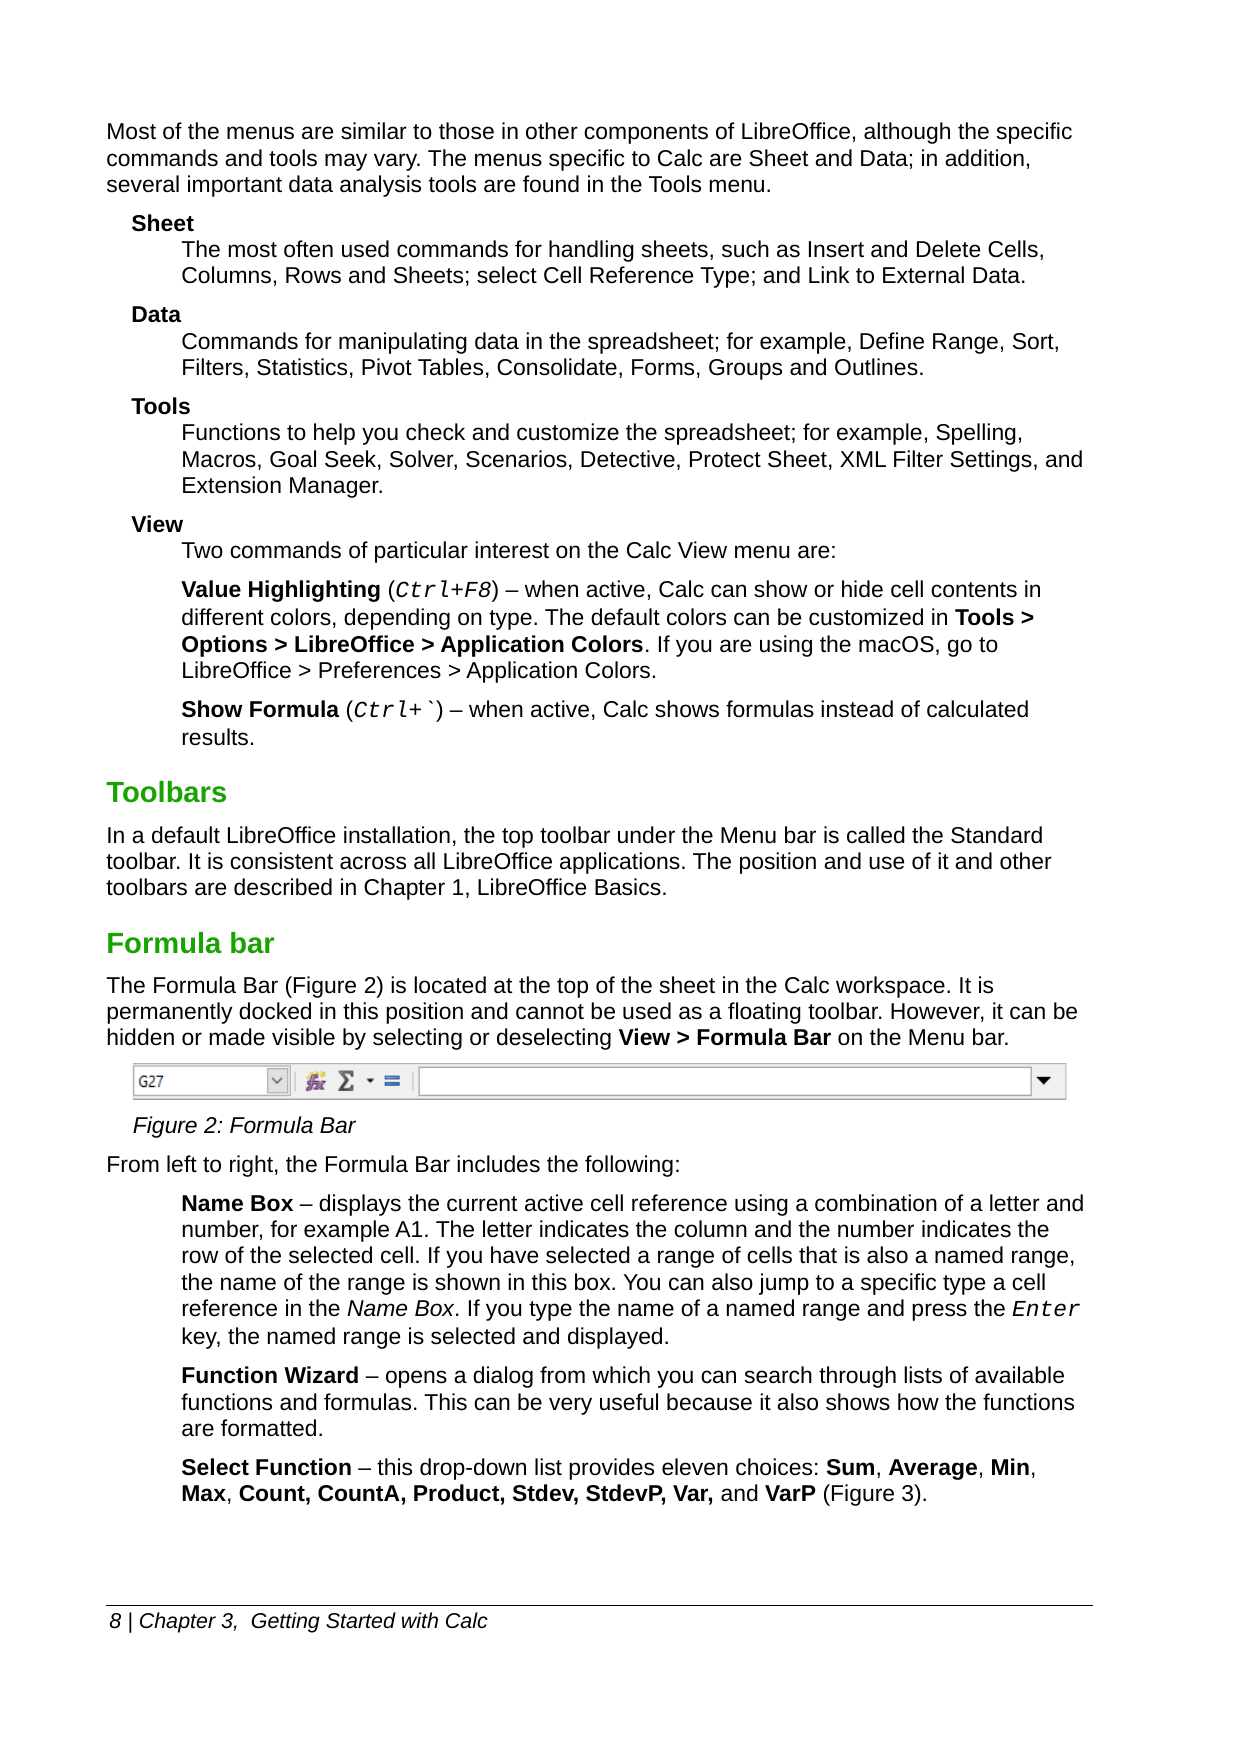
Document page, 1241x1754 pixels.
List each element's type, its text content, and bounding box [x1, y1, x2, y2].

text Show Formula (Ctrl+`) – when active, Calc shows formulas instead of calculated results. [181, 696, 1093, 751]
text The Formula Bar (Figure 2) is located at the top of the sheet in the Calc workspace. It is permanently docked in this position and cannot be used as a floating toolbar. However, it can be hidden or made visible by selecting or deselecting View > Formula Bar on the Menu bar. [106, 972, 1093, 1051]
text In a default LibreOffice installation, the top toolbar under the Menu bar is called the Standard toolbar. It is consistent across all LibreOffice applications. The position and use of it and other toolbars are described in Chapter 1, LibreOffice Basics. [106, 822, 1093, 901]
text Tools [131, 393, 1093, 419]
text Data [131, 301, 1093, 328]
text From left to right, the Formula Bar includes the following: [106, 1151, 1093, 1177]
text Two commands of particular interest on the Calc View menu are: [181, 537, 1093, 563]
subtitle Toolbars [106, 776, 1093, 809]
text Select Function – this drop-down list provides eleven choices: Sum, Average, Min, Max, Count, CountA, Product, Stdev, StdevP, Var, and VarP (Figure 3). [181, 1454, 1093, 1506]
text Sheet [131, 210, 1093, 236]
text Figure 2: Formula Bar [133, 1112, 1066, 1138]
text Commands for manipulating data in the spreadsheet; for example, Define Range, Sort, Filters, Statistics, Pivot Tables, Consolidate, Forms, Groups and Outlines. [181, 328, 1093, 380]
text The most often used commands for handling sheets, such as Insert and Delete Cells, Columns, Rows and Sheets; select Cell Reference Type; and Link to External Data. [181, 236, 1093, 289]
text Most of the menus are similar to those in other components of LibreOffice, although the specific commands and tools may vary. The menus specific to Calc are Sheet and Data; in addition, several important data analysis tools are found in the Tools menu. [106, 118, 1093, 197]
text Value Highlighting (Ctrl+F8) – when active, Calc can show or hide cell contents in different colors, depending on type. The default colors can be customized in Tools > Options > LibreOffice > Application Colors. If you are using the macOS, go to LibreOffice > Preferences > Application Colors. [181, 576, 1093, 683]
picture [132, 1063, 1067, 1100]
text Function Wizard – opens a dialog from which you can search through lists of available functions and formulas. This can be very useful because it also shows how the functions are formatted. [181, 1362, 1093, 1441]
text Name Box – displays the current active cell reference using a combination of a letter and number, for example A1. The letter indicates the column and the number indicates the row of the selected cell. If you have selected a range of cells that is also a named range, the name of the range is shown in this box. You can also jump to a specific type a cell reference in the Name Box. If you type the name of a named range and press the Enter key, the named range is selected and displayed. [181, 1189, 1093, 1349]
text Functions to help you check and customize the spreadsheet; for example, Spelling, Macros, Goal Seek, Solver, Scenarios, Detective, Protect Sheet, XML Filter Settings, and Extension Manager. [181, 419, 1093, 498]
subtitle Formula bar [106, 926, 1093, 959]
text View [131, 511, 1093, 537]
